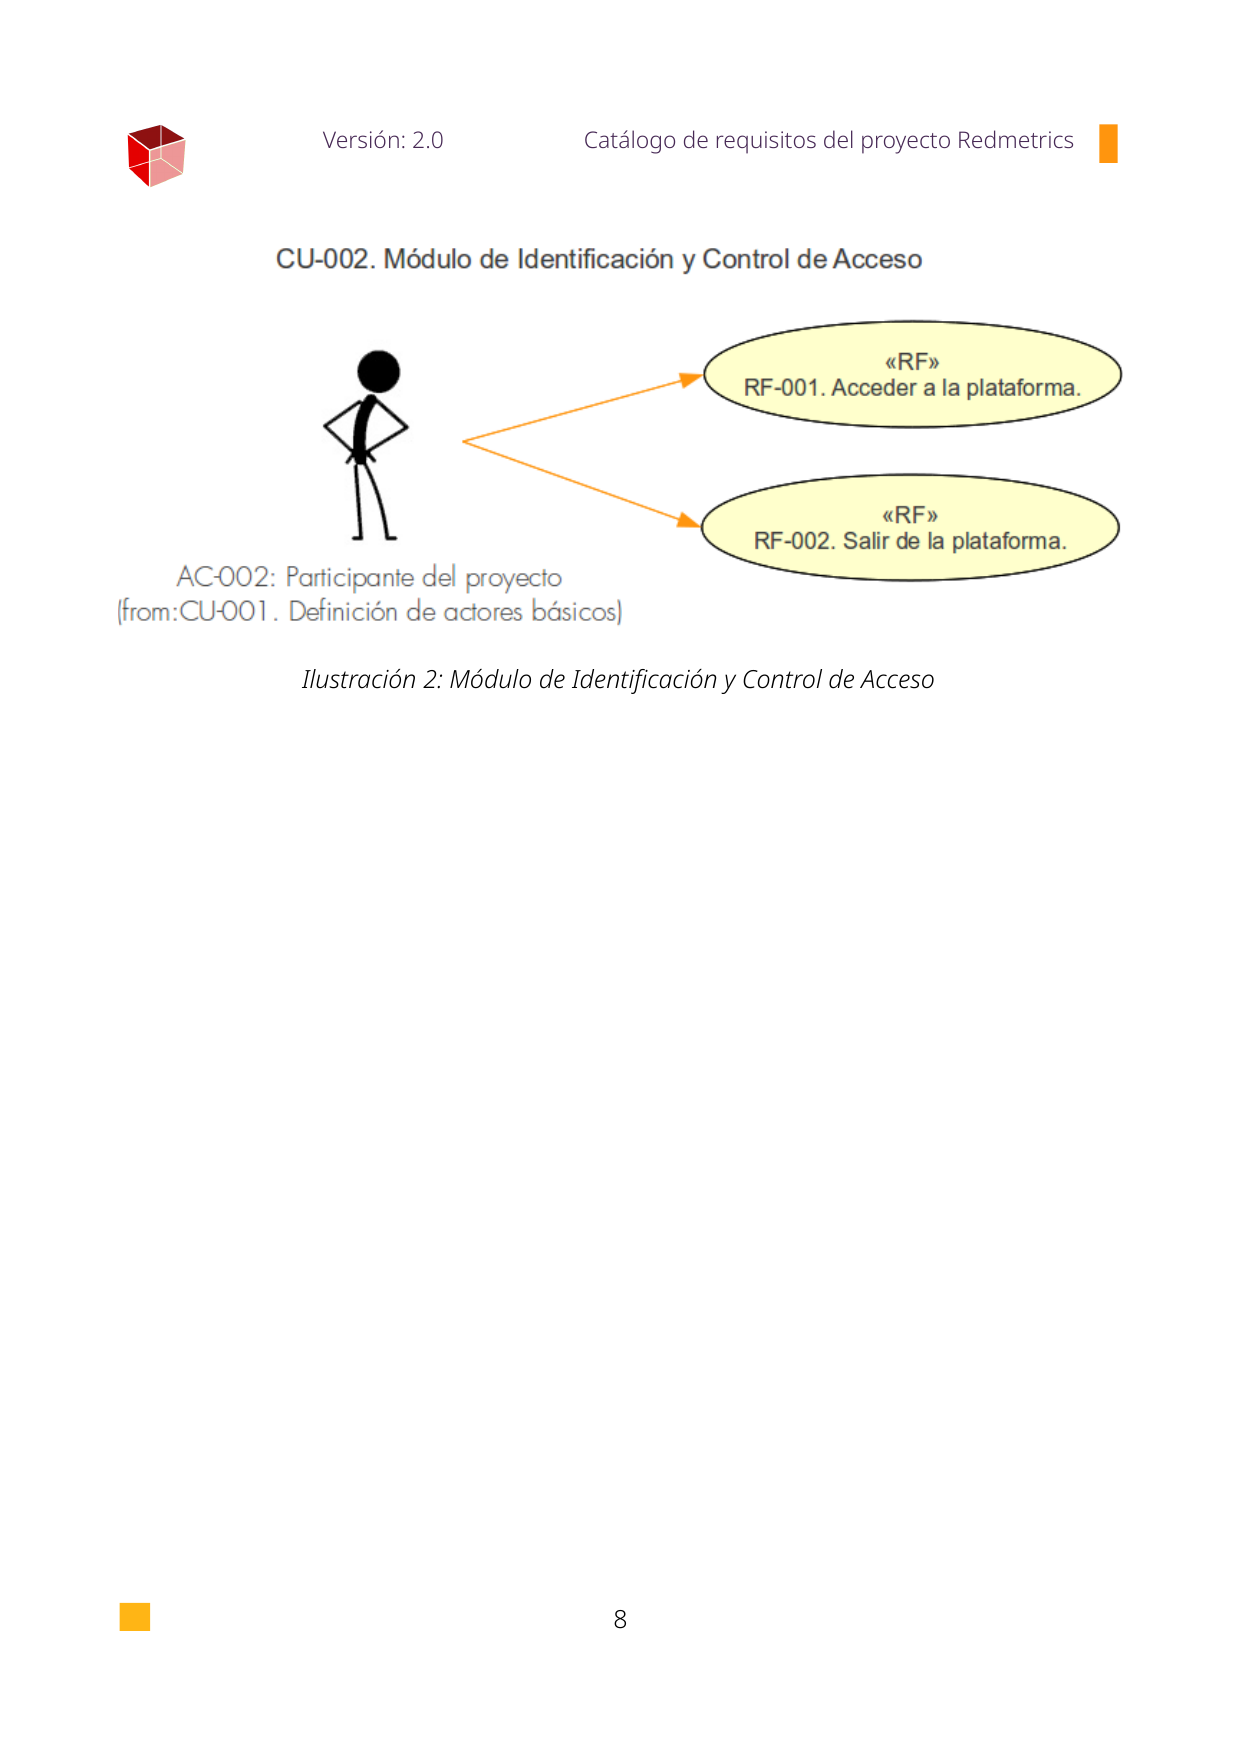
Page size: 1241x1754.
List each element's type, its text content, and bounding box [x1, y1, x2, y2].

picture [118, 237, 1123, 628]
picture [123, 123, 189, 189]
text Ilustración 2: Módulo de Identificación y Control de Acceso [118, 628, 1122, 695]
